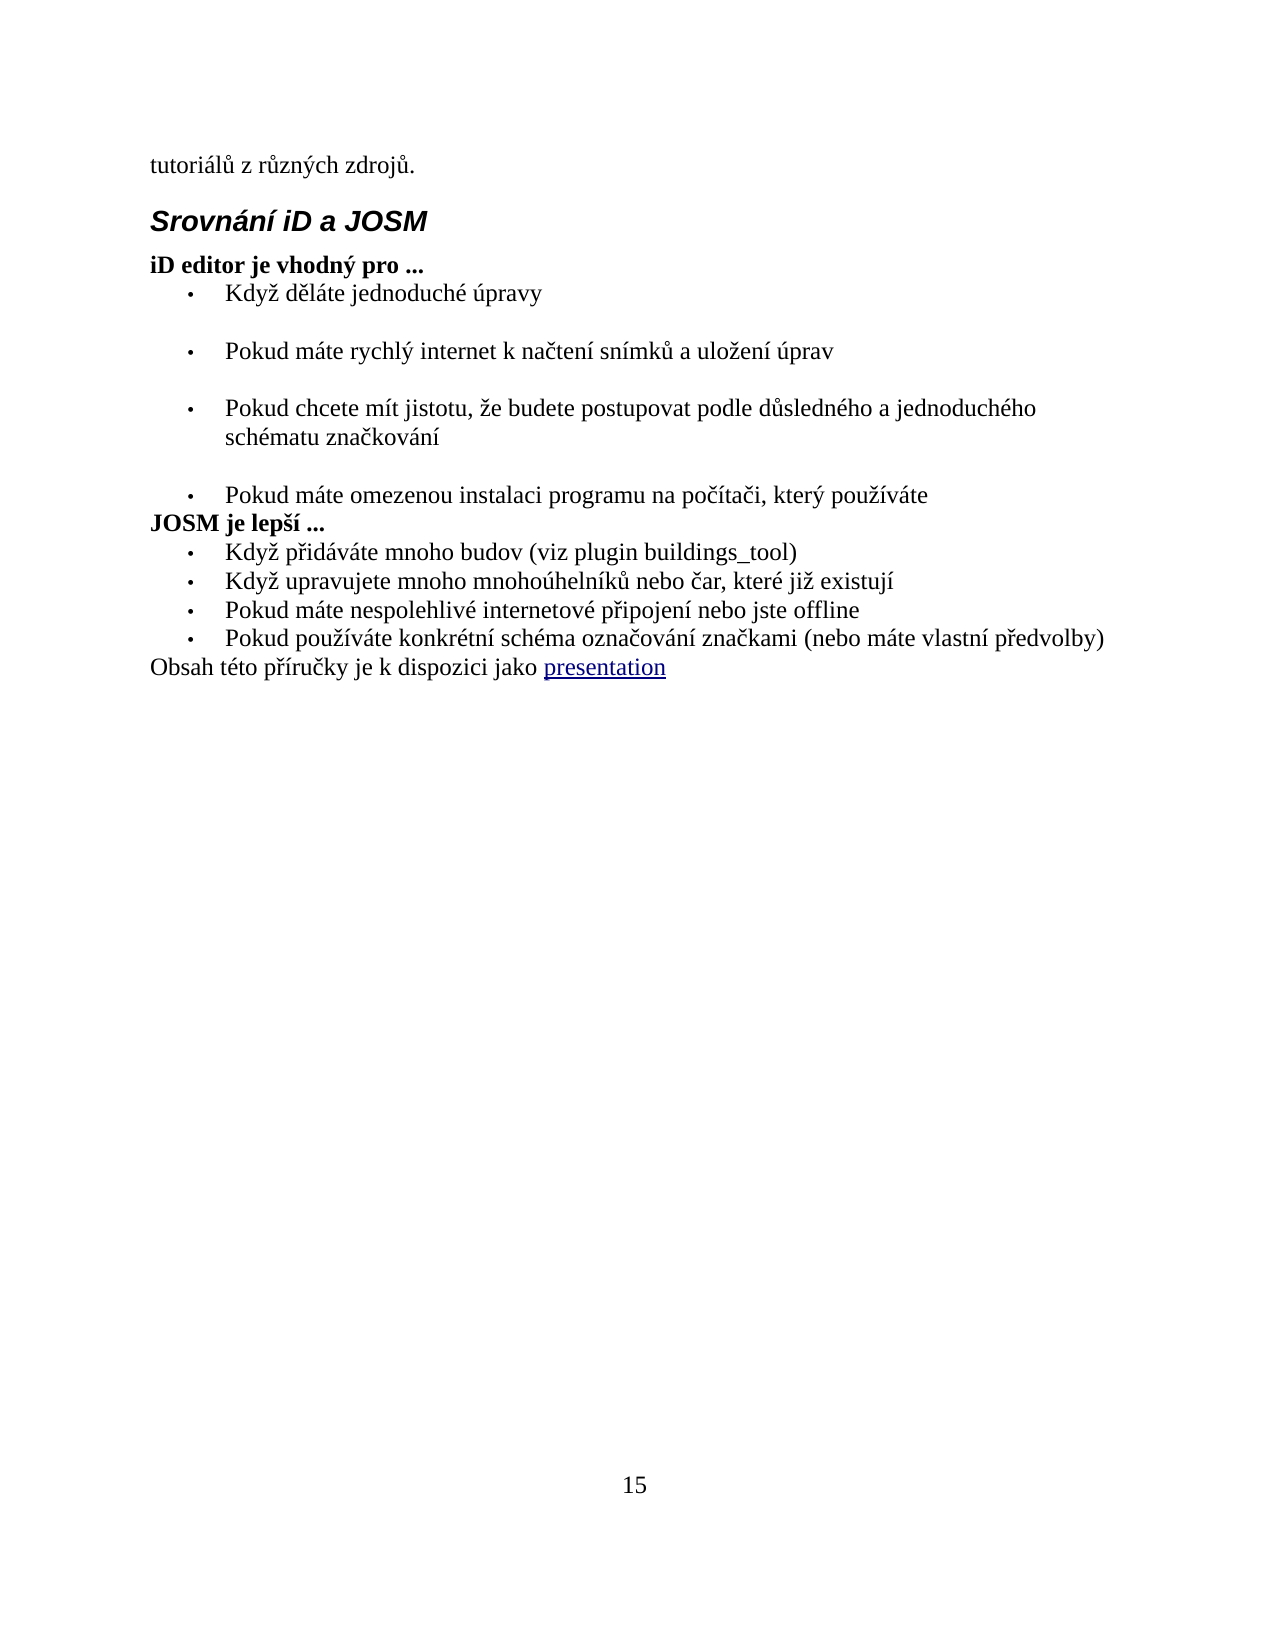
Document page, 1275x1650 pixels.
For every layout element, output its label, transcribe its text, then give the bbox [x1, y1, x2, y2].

list Když upravujete mnoho mnohoúhelníků nebo čar, které již existují [187, 566, 1125, 595]
list Když přidáváte mnoho budov (viz plugin buildings_tool) [187, 537, 1125, 566]
text iD editor je vhodný pro ... [150, 250, 1125, 278]
text Obsah této příručky je k dispozici jako presentation [150, 652, 1125, 681]
text JOSM je lepší ... [150, 508, 1125, 537]
list Pokud používáte konkrétní schéma označování značkami (nebo máte vlastní předvolby) [187, 623, 1125, 652]
list Když děláte jednoduché úpravy [187, 278, 1125, 336]
text tutoriálů z různých zdrojů. [150, 150, 1125, 179]
list Pokud máte rychlý internet k načtení snímků a uložení úprav [187, 336, 1125, 393]
list Pokud máte omezenou instalaci programu na počítači, který používáte [187, 480, 1125, 508]
list Pokud chcete mít jistotu, že budete postupovat podle důsledného a jednoduchého schématu značkování [187, 393, 1125, 480]
subtitle Srovnání iD a JOSM [150, 204, 1125, 237]
list Pokud máte nespolehlivé internetové připojení nebo jste offline [187, 595, 1125, 623]
